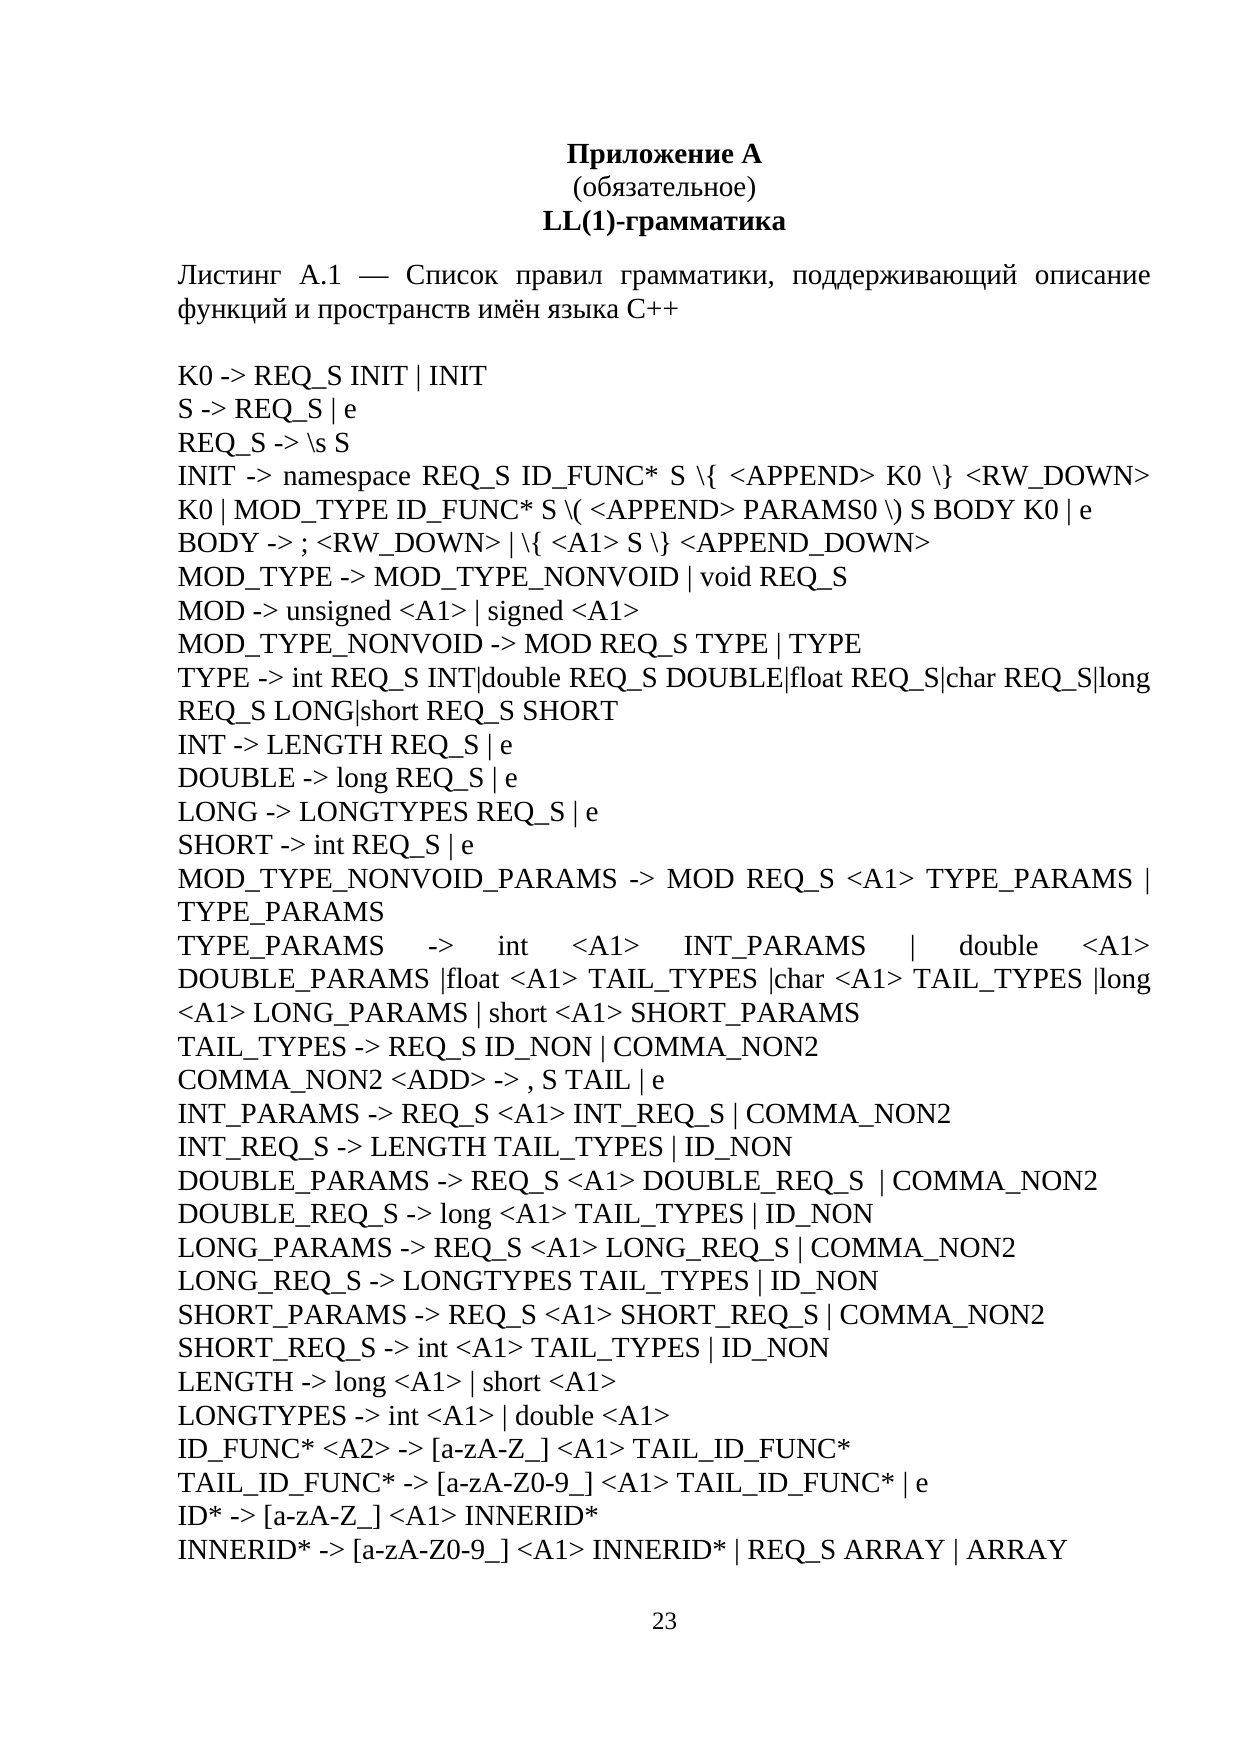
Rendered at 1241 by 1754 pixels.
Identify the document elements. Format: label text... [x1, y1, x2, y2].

text LONG_REQ_S -> LONGTYPES TAIL_TYPES | ID_NON [177, 1263, 1152, 1297]
text SHORT_PARAMS -> REQ_S <A1> SHORT_REQ_S | COMMA_NON2 [177, 1297, 1152, 1331]
text INNERID* -> [a-zA-Z0-9_] <A1> INNERID* | REQ_S ARRAY | ARRAY [177, 1532, 1152, 1565]
text MOD_TYPE -> MOD_TYPE_NONVOID | void REQ_S [177, 559, 1152, 593]
text MOD_TYPE_NONVOID_PARAMS -> MOD REQ_S <A1> TYPE_PARAMS | TYPE_PARAMS [177, 861, 1152, 928]
text LONGTYPES -> int <A1> | double <A1> [177, 1398, 1152, 1431]
text MOD_TYPE_NONVOID -> MOD REQ_S TYPE | TYPE [177, 626, 1152, 660]
text MOD -> unsigned <A1> | signed <A1> [177, 593, 1152, 626]
text LONG -> LONGTYPES REQ_S | e [177, 794, 1152, 827]
text DOUBLE -> long REQ_S | e [177, 760, 1152, 794]
text TYPE -> int REQ_S INT|double REQ_S DOUBLE|float REQ_S|char REQ_S|long REQ_S LONG|short REQ_S SHORT [177, 660, 1152, 727]
text INT_PARAMS -> REQ_S <A1> INT_REQ_S | COMMA_NON2 [177, 1096, 1152, 1129]
text ID_FUNC* <A2> -> [a-zA-Z_] <A1> TAIL_ID_FUNC* [177, 1431, 1152, 1465]
text LONG_PARAMS -> REQ_S <A1> LONG_REQ_S | COMMA_NON2 [177, 1230, 1152, 1263]
subtitle Приложение А (обязательное) LL(1)-грамматика [177, 136, 1152, 236]
text INT -> LENGTH REQ_S | e [177, 727, 1152, 760]
text TYPE_PARAMS -> int <A1> INT_PARAMS | double <A1> DOUBLE_PARAMS |float <A1> TAIL_TYPES |char <A1> TAIL_TYPES |long <A1> LONG_PARAMS | short <A1> SHORT_PARAMS [177, 928, 1152, 1029]
text Листинг А.1 — Список правил грамматики, поддерживающий описание функций и пространств имён языка С++ [177, 257, 1152, 324]
text ID* -> [a-zA-Z_] <A1> INNERID* [177, 1498, 1152, 1532]
text LENGTH -> long <A1> | short <A1> [177, 1364, 1152, 1398]
text INIT -> namespace REQ_S ID_FUNC* S \{ <APPEND> K0 \} <RW_DOWN> K0 | MOD_TYPE ID_FUNC* S \( <APPEND> PARAMS0 \) S BODY K0 | e [177, 458, 1152, 526]
text TAIL_TYPES -> REQ_S ID_NON | COMMA_NON2 [177, 1029, 1152, 1062]
text DOUBLE_PARAMS -> REQ_S <A1> DOUBLE_REQ_S | COMMA_NON2 [177, 1163, 1152, 1196]
text K0 -> REQ_S INIT | INIT [177, 358, 1152, 391]
text DOUBLE_REQ_S -> long <A1> TAIL_TYPES | ID_NON [177, 1196, 1152, 1230]
text COMMA_NON2 <ADD> -> , S TAIL | e [177, 1062, 1152, 1096]
text INT_REQ_S -> LENGTH TAIL_TYPES | ID_NON [177, 1129, 1152, 1163]
text SHORT -> int REQ_S | e [177, 827, 1152, 861]
text BODY -> ; <RW_DOWN> | \{ <A1> S \} <APPEND_DOWN> [177, 526, 1152, 559]
text S -> REQ_S | e [177, 391, 1152, 425]
text TAIL_ID_FUNC* -> [a-zA-Z0-9_] <A1> TAIL_ID_FUNC* | e [177, 1465, 1152, 1498]
text SHORT_REQ_S -> int <A1> TAIL_TYPES | ID_NON [177, 1331, 1152, 1364]
text REQ_S -> \s S [177, 425, 1152, 458]
